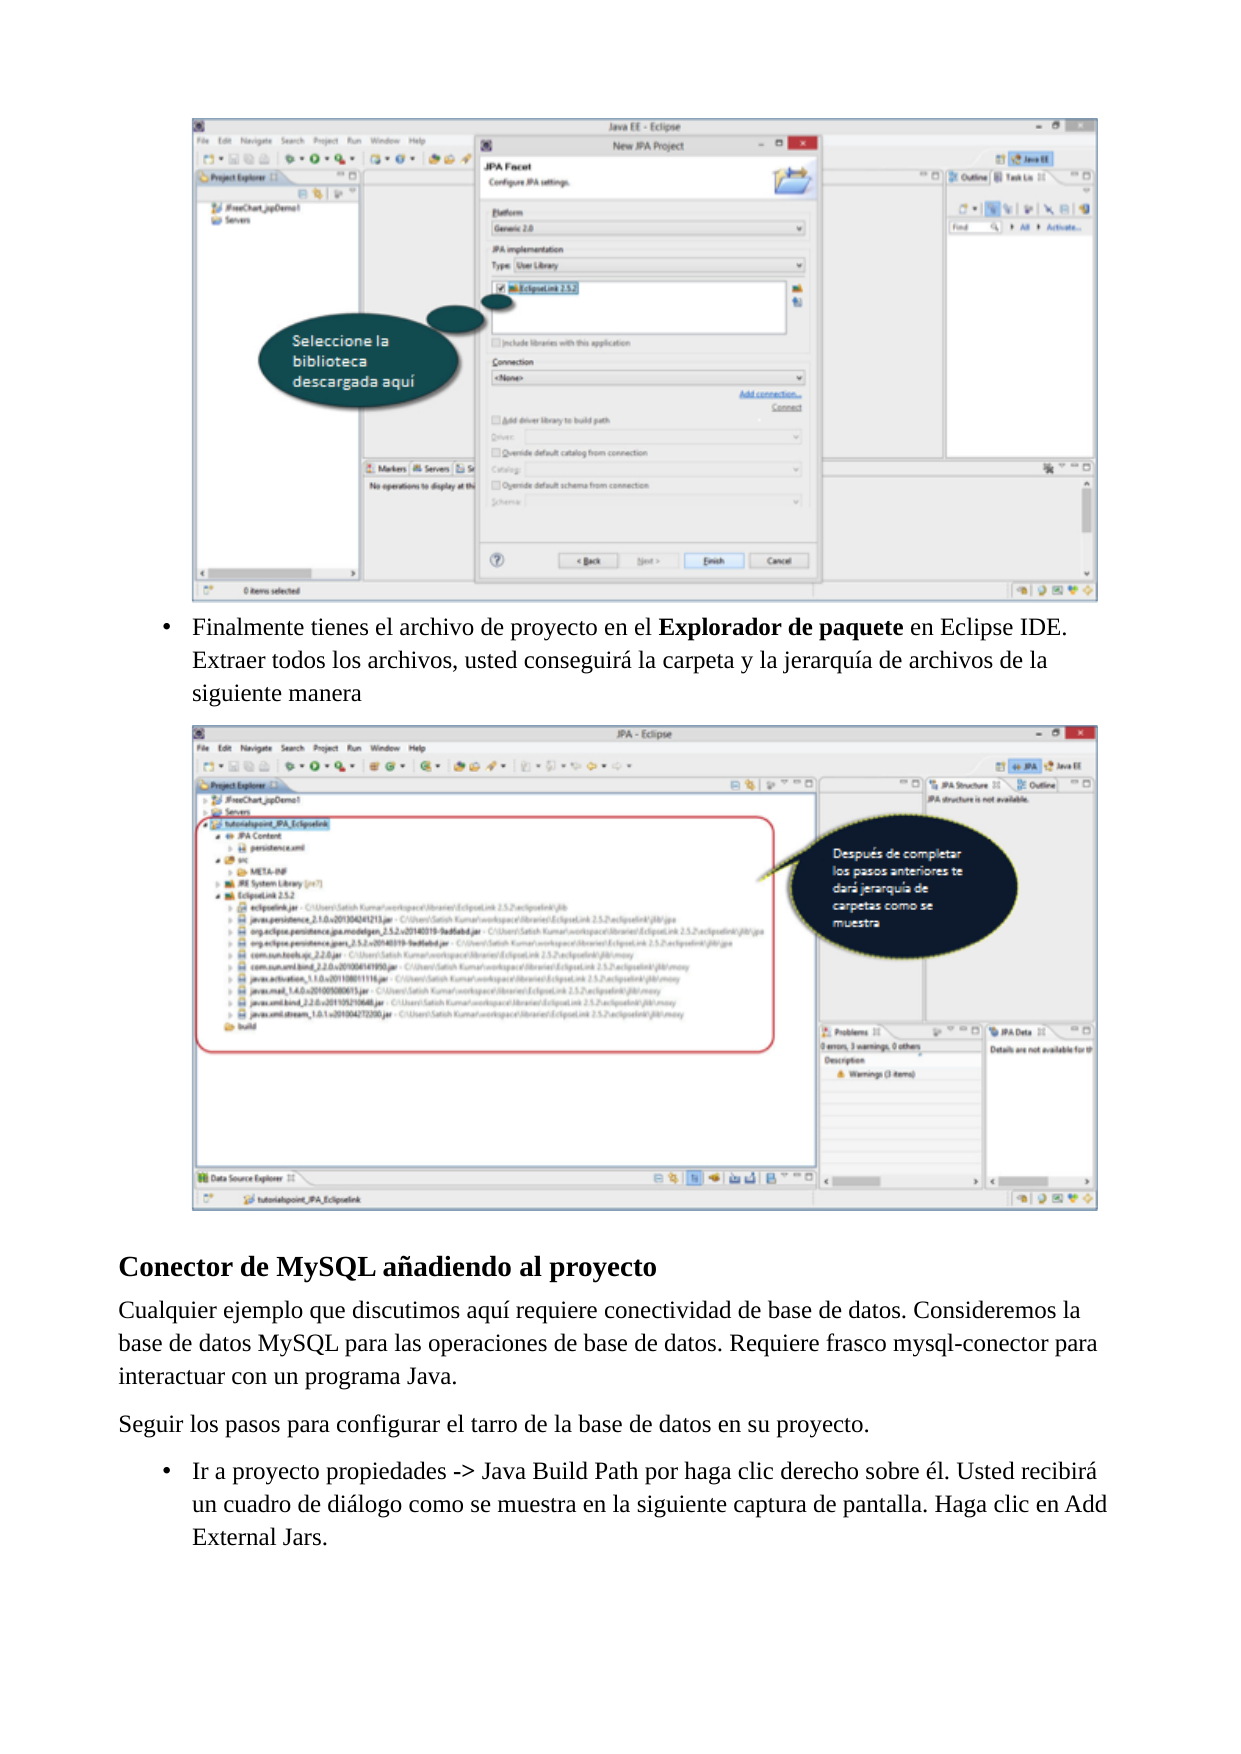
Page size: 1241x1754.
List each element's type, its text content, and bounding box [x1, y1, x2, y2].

text Cualquier ejemplo que discutimos aquí requiere conectividad de base de datos. Consideremos la base de datos MySQL para las operaciones de base de datos. Requiere frasco mysql-conector para interactuar con un programa Java. [118, 1295, 1122, 1390]
picture [191, 118, 1098, 603]
subtitle Conector de MySQL añadiendo al proyecto [118, 1249, 1122, 1283]
list Finalmente tienes el archivo de proyecto en el Explorador de paquete en Eclipse IDE. Extraer todos los archivos, usted conseguirá la carpeta y la jerarquía de archivos de la siguiente manera [162, 612, 1122, 707]
text Seguir los pasos para configurar el tarro de la base de datos en su proyecto. [118, 1409, 1122, 1437]
list Ir a proyecto propiedades -> Java Build Path por haga clic derecho sobre él. Usted recibirá un cuadro de diálogo como se muestra en la siguiente captura de pantalla. Haga clic en Add External Jars. [162, 1456, 1122, 1551]
picture [191, 725, 1098, 1211]
